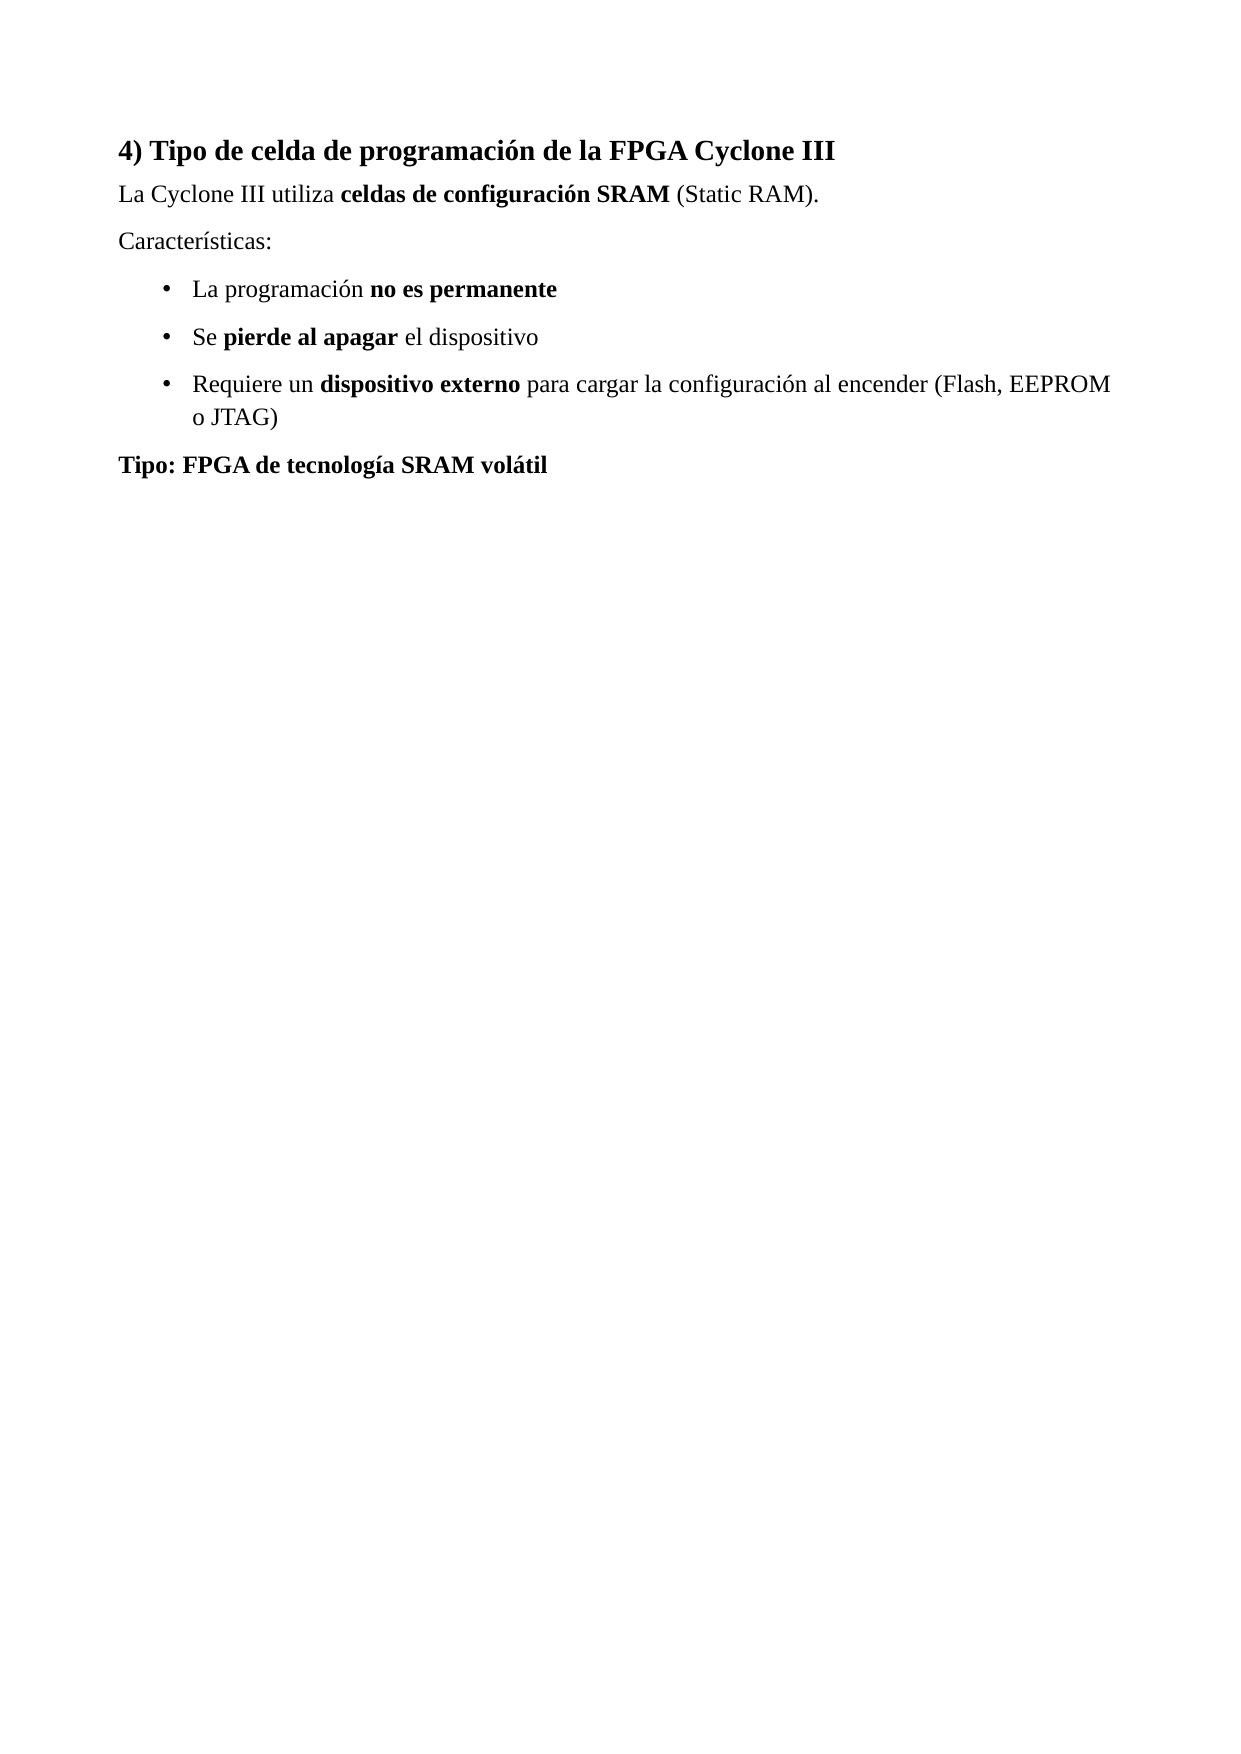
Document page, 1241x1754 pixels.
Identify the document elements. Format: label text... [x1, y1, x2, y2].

list La programación no es permanente [162, 274, 1122, 303]
text La Cyclone III utiliza celdas de configuración SRAM (Static RAM). [118, 179, 1122, 207]
text Tipo: FPGA de tecnología SRAM volátil [118, 450, 1122, 478]
list Requiere un dispositivo externo para cargar la configuración al encender (Flash, EEPROM o JTAG) [162, 369, 1122, 431]
subtitle 4) Tipo de celda de programación de la FPGA Cyclone III [118, 133, 1122, 166]
list Se pierde al apagar el dispositivo [162, 322, 1122, 350]
text Características: [118, 226, 1122, 255]
